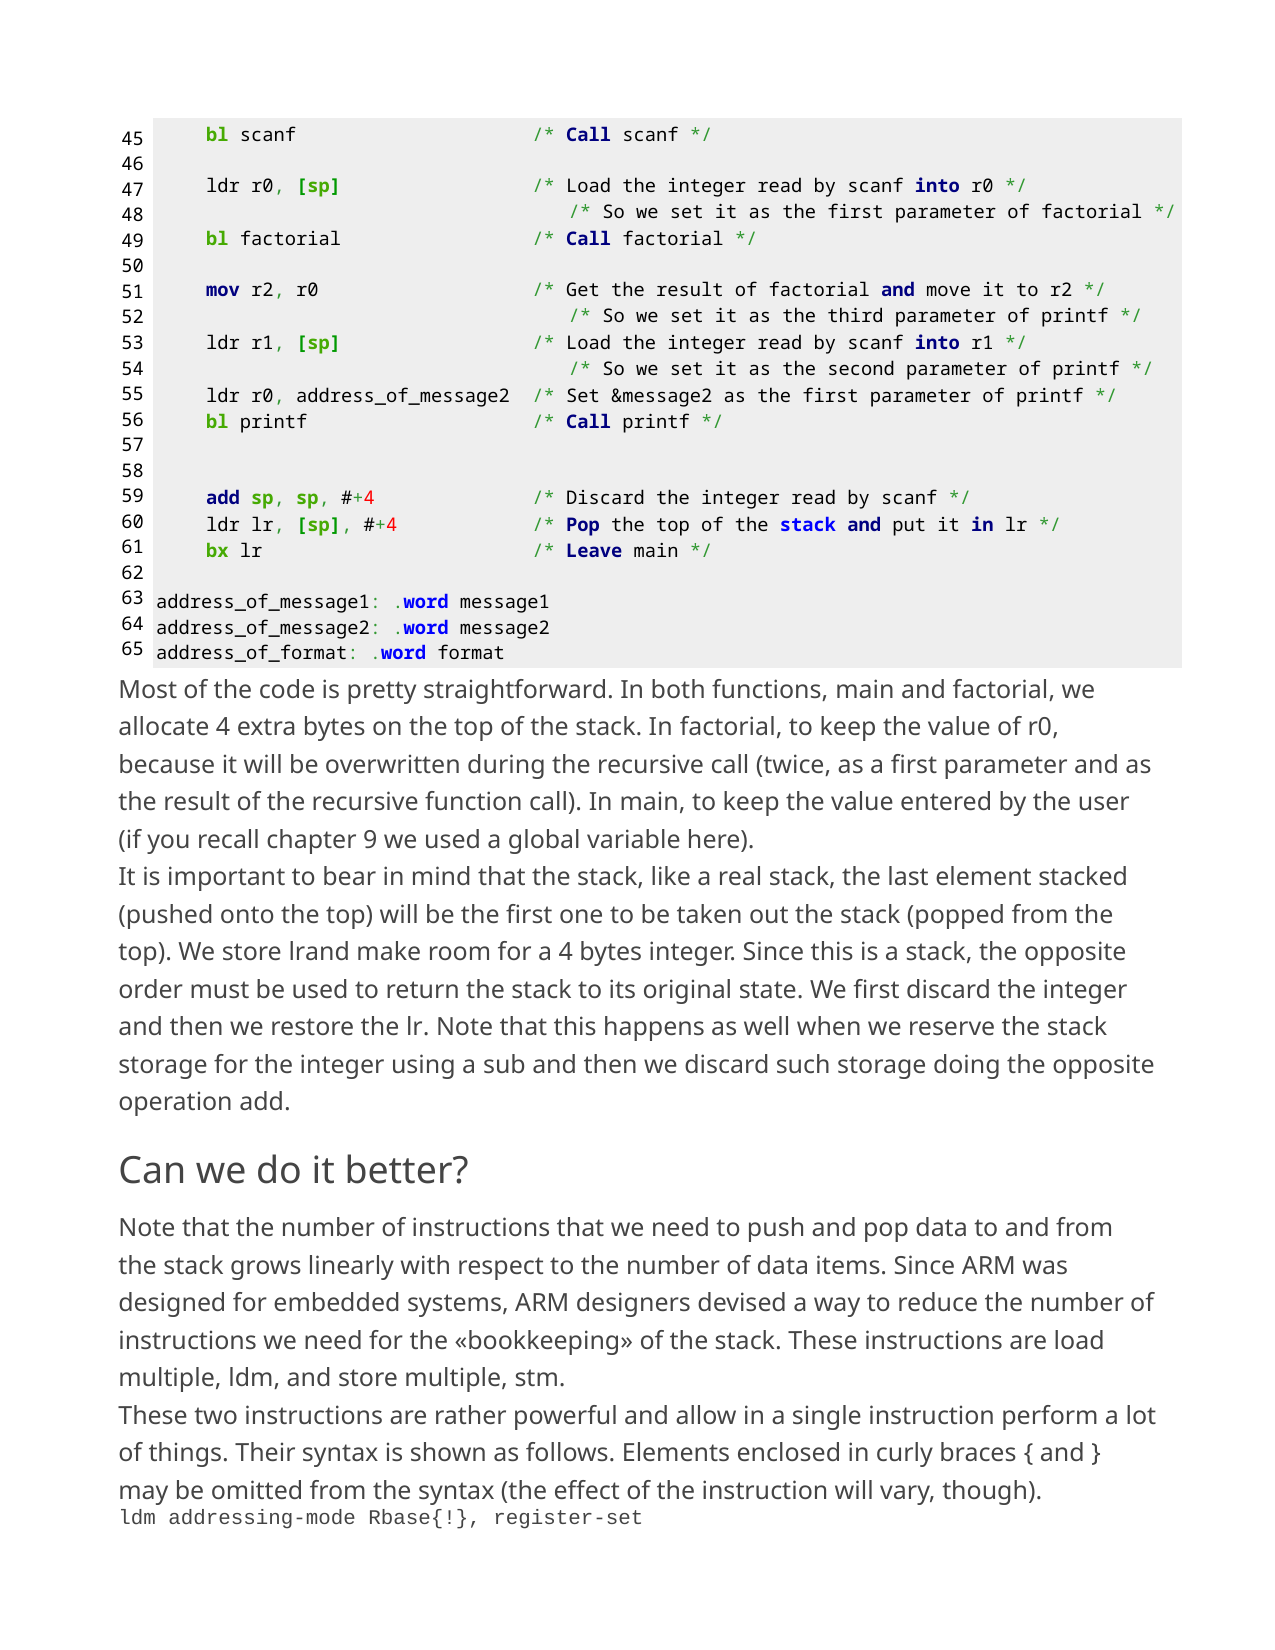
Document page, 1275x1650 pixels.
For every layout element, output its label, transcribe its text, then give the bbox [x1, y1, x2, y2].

text It is important to bear in mind that the stack, like a real stack, the last element stacked (pushed onto the top) will be the first one to be taken out the stack (popped from the top). We store lrand make room for a 4 bytes integer. Since this is a stack, the opposite order must be used to return the stack to its original state. We first discard the integer and then we restore the lr. Note that this happens as well when we reserve the stack storage for the integer using a sub and then we discard such storage doing the opposite operation add. [118, 856, 1157, 1118]
text Most of the code is pretty straightforward. In both functions, main and factorial, we allocate 4 extra bytes on the top of the stack. In factorial, to keep the value of r0, because it will be overwritten during the recursive call (twice, as a first parameter and as the result of the recursive function call). In main, to keep the value entered by the user (if you recall chapter 9 we used a global variable here). [118, 668, 1157, 856]
table_header 45 46 47 48 49 50 51 52 53 54 55 56 57 58 59 60 61 62 63 64 65 [118, 118, 153, 668]
text These two instructions are rather powerful and allow in a single instruction perform a lot of things. Their syntax is shown as follows. Elements enclosed in curly braces { and } may be omitted from the syntax (the effect of the instruction will vary, though). [118, 1394, 1157, 1507]
text ldm addressing-mode Rbase{!}, register-set [118, 1507, 1157, 1530]
table_header bl scanf /* Call scanf */ ldr r0, [sp] /* Load the integer read by scanf into r0 */ /* So we set it as the first parameter of factorial */ bl factorial /* Call factorial */ mov r2, r0 /* Get the result of factorial and move it to r2 */ /* So we set it as the third parameter of printf */ ldr r1, [sp] /* Load the integer read by scanf into r1 */ /* So we set it as the second parameter of printf */ ldr r0, address_of_message2 /* Set &message2 as the first parameter of printf */ bl printf /* Call printf */ add sp, sp, #+4 /* Discard the integer read by scanf */ ldr lr, [sp], #+4 /* Pop the top of the stack and put it in lr */ bx lr /* Leave main */ address_of_message1: .word message1 address_of_message2: .word message2 address_of_format: .word format [153, 118, 1182, 668]
text Note that the number of instructions that we need to push and pop data to and from the stack grows linearly with respect to the number of data items. Since ARM was designed for embedded systems, ARM designers devised a way to reduce the number of instructions we need for the «bookkeeping» of the stack. These instructions are load multiple, ldm, and store multiple, stm. [118, 1207, 1157, 1394]
subtitle Can we do it better? [118, 1143, 1157, 1194]
